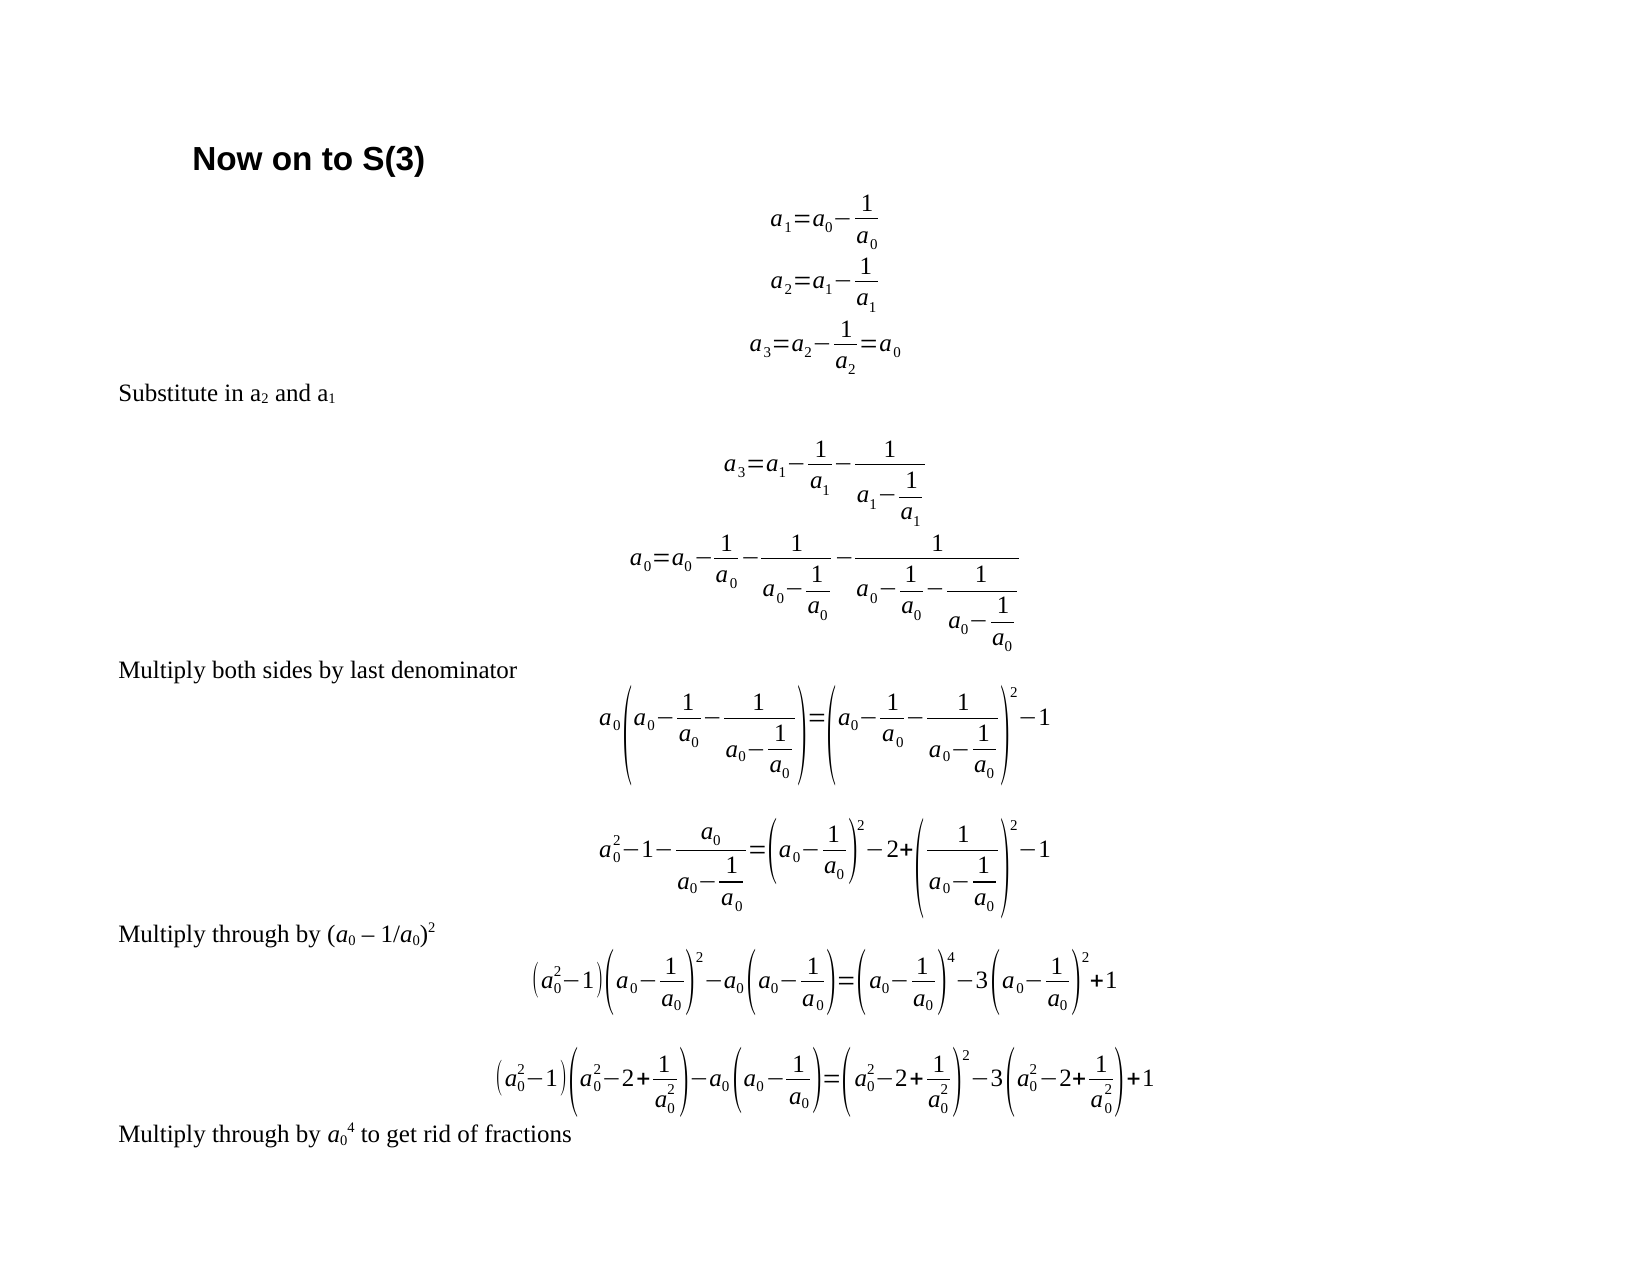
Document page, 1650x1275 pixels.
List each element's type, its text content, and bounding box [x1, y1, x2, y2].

subtitle Now on to S(3) [118, 139, 1532, 177]
text Multiply through by (a0 – 1/a0)2 [118, 919, 1532, 948]
text Substitute in a2 and a1 [118, 378, 1532, 407]
text Multiply both sides by last denominator [118, 655, 1532, 683]
text Multiply through by a04 to get rid of fractions [118, 1119, 1532, 1148]
